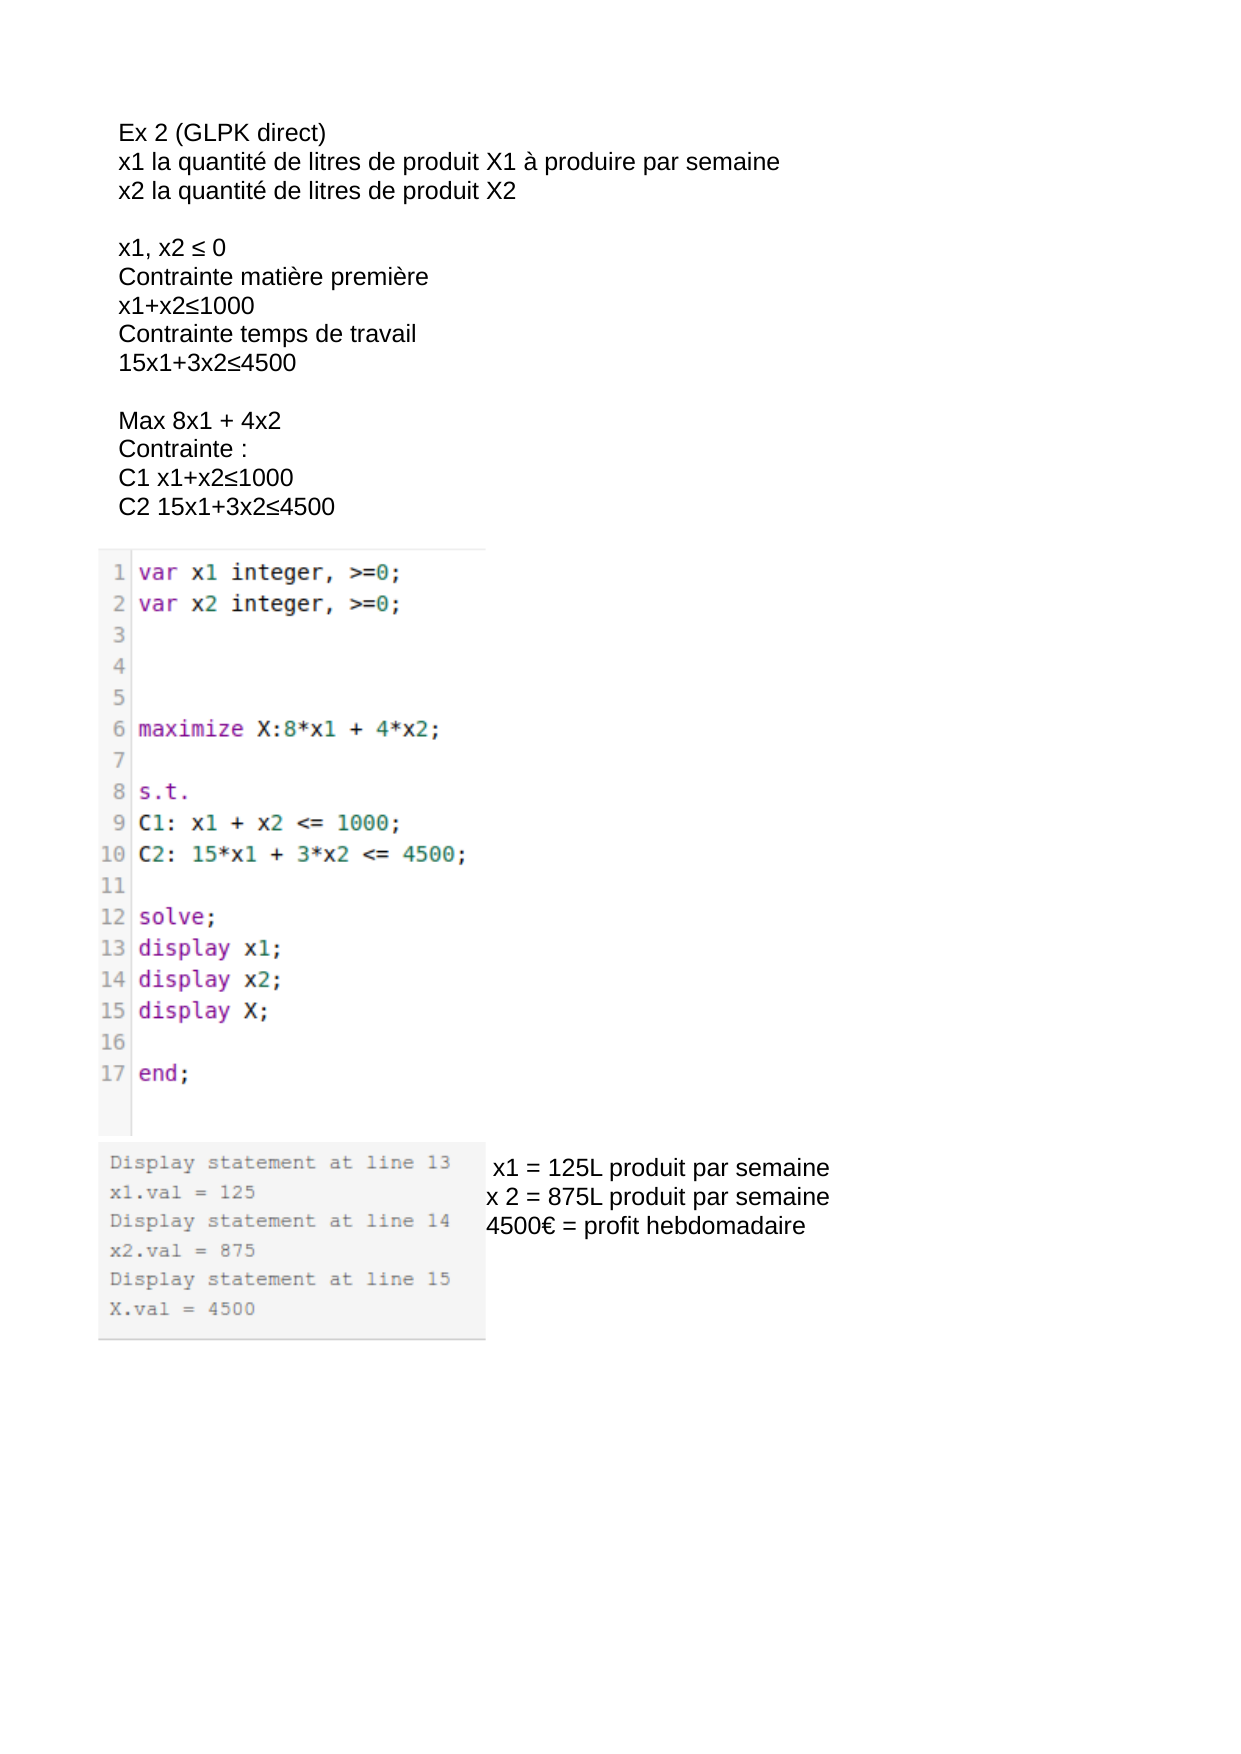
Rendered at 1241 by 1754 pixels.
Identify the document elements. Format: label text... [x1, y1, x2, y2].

text C1 x1+x2≤1000 [118, 463, 1122, 492]
text Contrainte matière première [118, 262, 1122, 291]
text Contrainte : [118, 434, 1122, 463]
text Contrainte temps de travail [118, 319, 1122, 348]
text Max 8x1 + 4x2 [118, 406, 1122, 434]
text 4500€ = profit hebdomadaire [486, 1211, 1122, 1239]
text 15x1+3x2≤4500 [118, 348, 1122, 377]
text x1 la quantité de litres de produit X1 à produire par semaine [118, 147, 1122, 176]
text C2 15x1+3x2≤4500 [118, 492, 1122, 521]
text x2 la quantité de litres de produit X2 [118, 176, 1122, 204]
text x1, x2 ≤ 0 [118, 233, 1122, 262]
text x1+x2≤1000 [118, 291, 1122, 319]
picture [98, 1142, 486, 1342]
text x1 = 125L produit par semaine [486, 1153, 1122, 1182]
text x 2 = 875L produit par semaine [486, 1182, 1122, 1211]
picture [98, 541, 486, 1136]
text Ex 2 (GLPK direct) [118, 118, 1122, 147]
